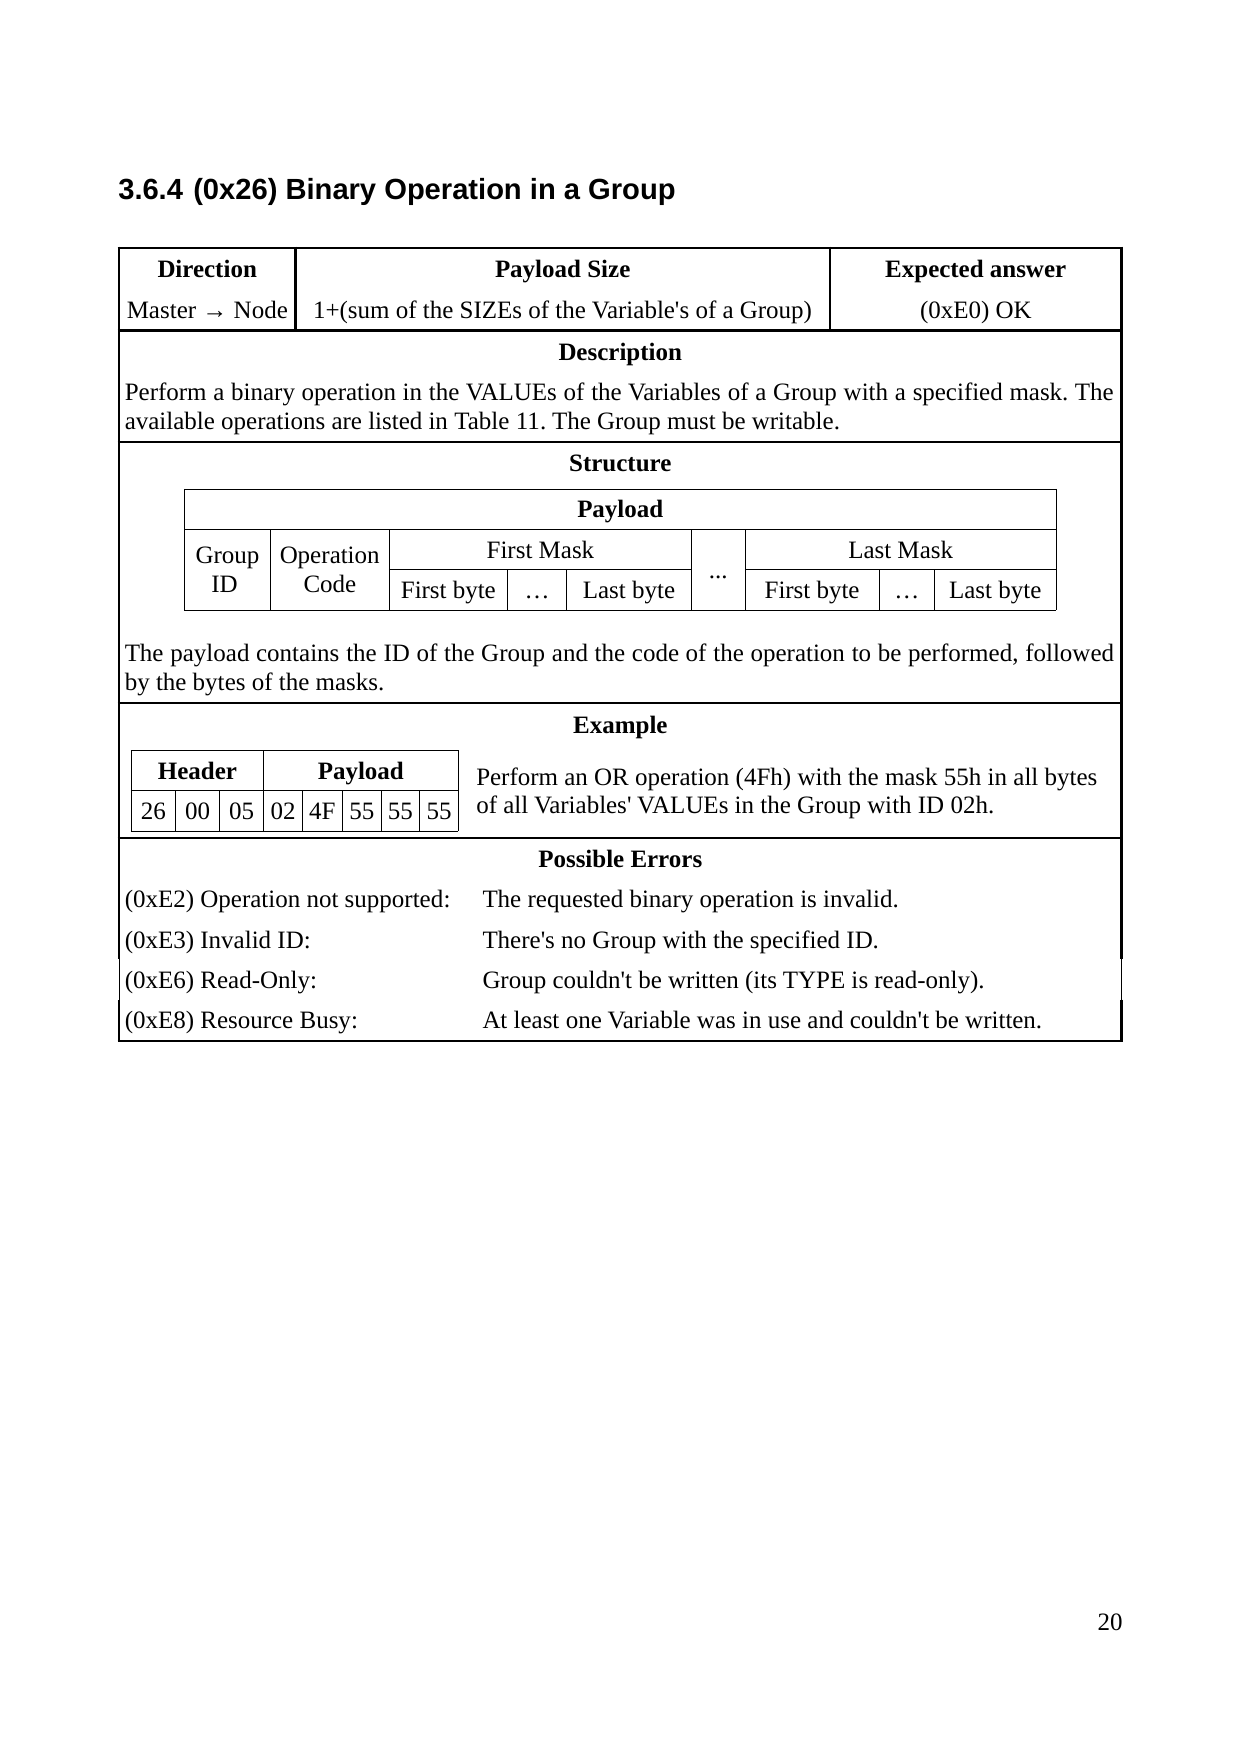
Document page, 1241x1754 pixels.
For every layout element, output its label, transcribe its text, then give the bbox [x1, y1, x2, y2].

table_cell (0xE3) Invalid ID: [120, 919, 477, 959]
table_cell 1+(sum of the SIZEs of the Variable's of a Group) [297, 289, 829, 329]
table_cell Master → Node [120, 289, 294, 329]
table_cell The requested binary operation is invalid. [477, 879, 1120, 919]
table_cell Perform an OR operation (4Fh) with the mask 55h in all bytes of all Variables' VALUEs in the Group with ID 02h. [470, 744, 1120, 836]
table_cell 4F [303, 791, 342, 831]
table_cell Perform a binary operation in the VALUEs of the Variables of a Group with a specified mask. The available operations are listed in Table 11. The Group must be writable. [120, 372, 1120, 441]
table_cell [120, 744, 470, 836]
table_header Payload Size [297, 249, 829, 289]
table_cell Possible Errors [120, 839, 1120, 879]
table_cell 05 [220, 791, 263, 831]
subtitle (0x26) Binary Operation in a Group [118, 172, 1122, 205]
table_header Header [132, 751, 263, 790]
table_header Payload [264, 751, 458, 790]
table_cell 55 [382, 791, 419, 831]
table_cell Group ID [185, 530, 270, 610]
table_cell (0xE2) Operation not supported: [120, 879, 477, 919]
table_cell 26 [132, 791, 175, 831]
table_header Payload [185, 490, 1056, 529]
table_cell (0xE8) Resource Busy: [120, 1000, 477, 1040]
table_cell Description [120, 332, 1120, 372]
table_cell Example [120, 704, 1120, 744]
table_cell There's no Group with the specified ID. [477, 919, 1120, 959]
table_cell (0xE6) Read-Only: [120, 959, 477, 999]
table_cell First byte [746, 570, 879, 610]
table_cell Operation Code [271, 530, 389, 610]
table_cell ... [692, 530, 745, 610]
table_cell The payload contains the ID of the Group and the code of the operation to be performed, followed by the bytes of the masks. [120, 483, 1120, 702]
table_cell (0xE0) OK [831, 289, 1120, 329]
table_cell Structure [120, 443, 1120, 483]
table_cell … [508, 570, 566, 610]
table_header Direction [120, 249, 294, 289]
table_cell 02 [264, 791, 302, 831]
table_cell 55 [420, 791, 458, 831]
table_cell 00 [176, 791, 219, 831]
table_cell Group couldn't be written (its TYPE is read-only). [477, 959, 1121, 999]
table_cell Last byte [935, 570, 1056, 610]
table_cell Last Mask [746, 530, 1056, 569]
table_cell 55 [343, 791, 381, 831]
table_cell First byte [390, 570, 507, 610]
table_cell First Mask [390, 530, 691, 569]
table_cell Last byte [567, 570, 691, 610]
table_cell At least one Variable was in use and couldn't be written. [477, 1000, 1120, 1040]
table_header Expected answer [831, 249, 1120, 289]
table_cell … [880, 570, 934, 610]
